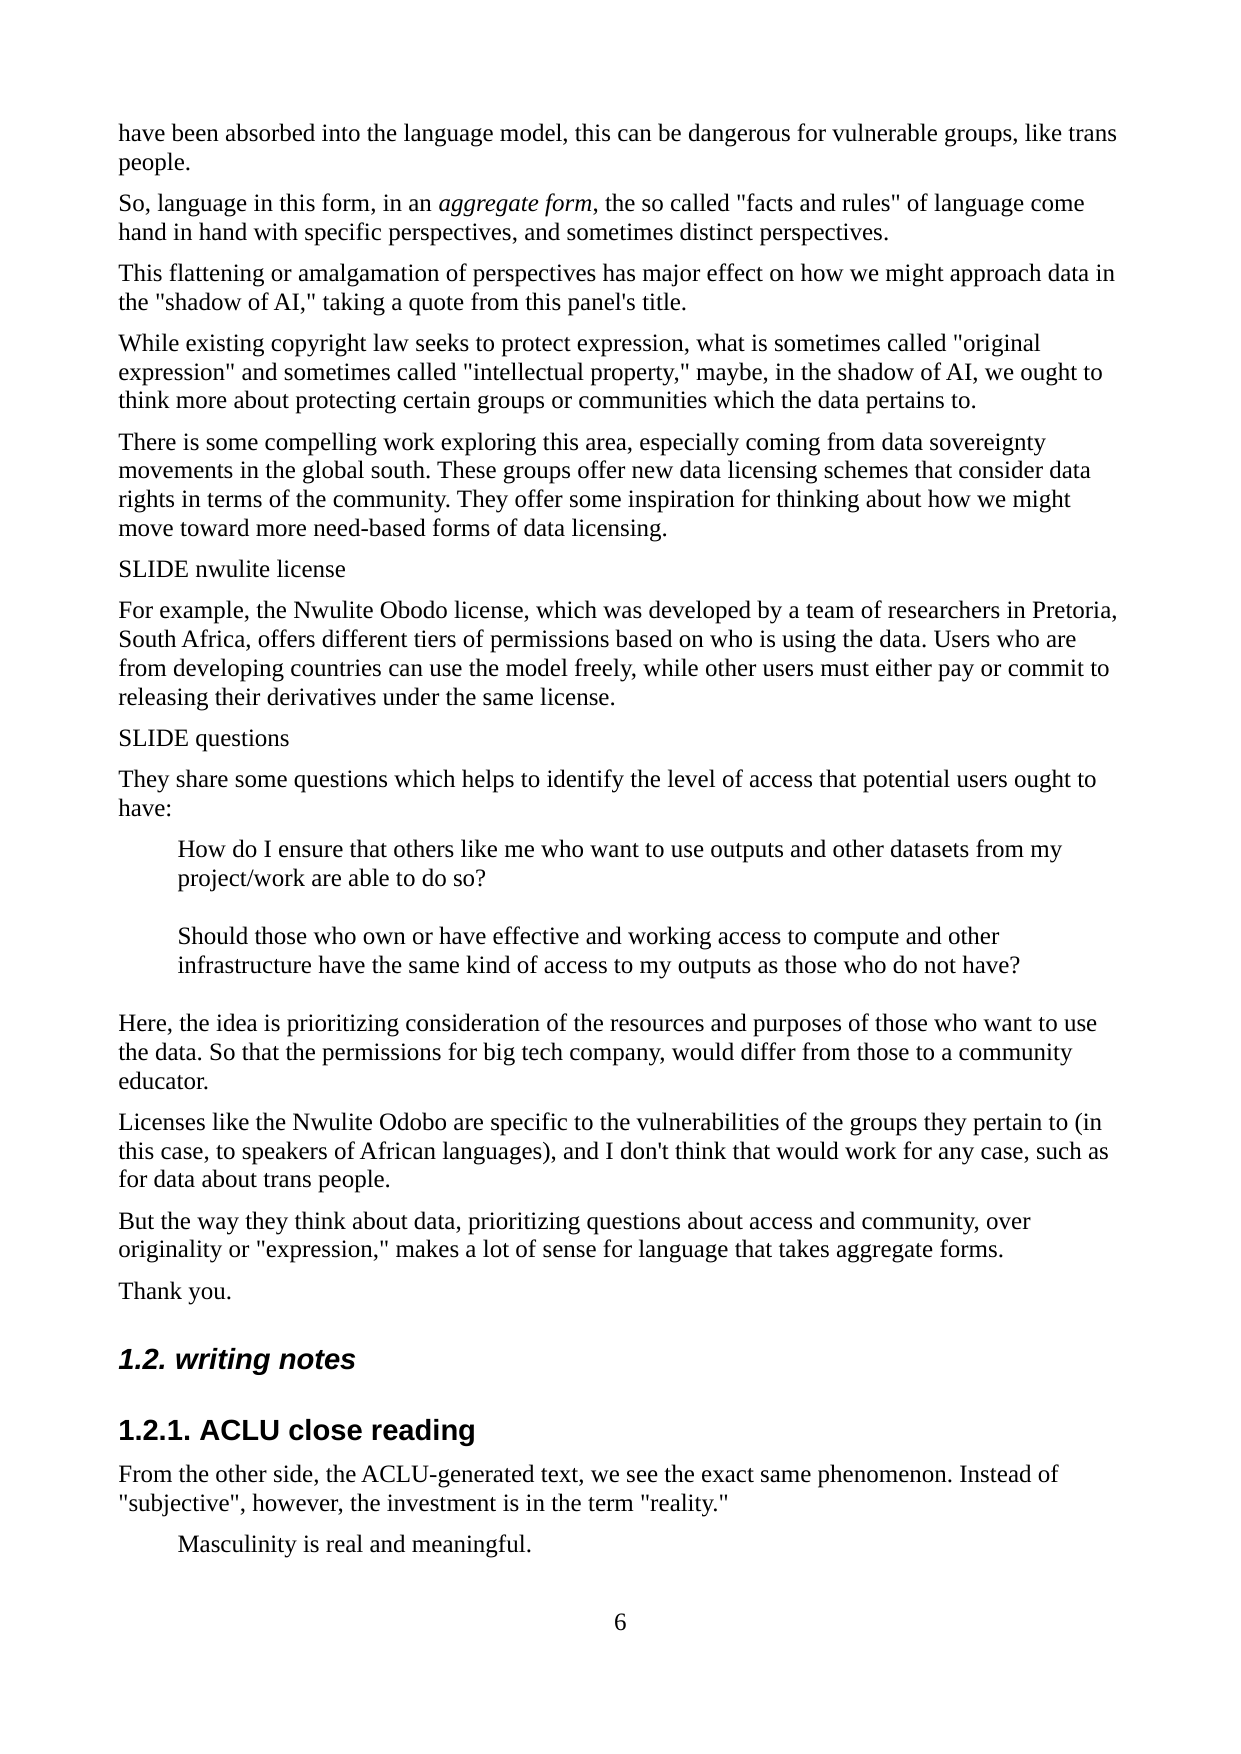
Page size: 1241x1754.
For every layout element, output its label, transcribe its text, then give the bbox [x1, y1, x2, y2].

text Masculinity is real and meaningful. [177, 1529, 1063, 1558]
subtitle writing notes [118, 1342, 1122, 1376]
text While existing copyright law seeks to protect expression, what is sometimes called "original expression" and sometimes called "intellectual property," maybe, in the shadow of AI, we ought to think more about protecting certain groups or communities which the data pertains to. [118, 328, 1122, 414]
text But the way they think about data, prioritizing questions about access and community, over originality or "expression," makes a lot of sense for language that takes aggregate forms. [118, 1206, 1122, 1263]
text So, language in this form, in an aggregate form, the so called "facts and rules" of language come hand in hand with specific perspectives, and sometimes distinct perspectives. [118, 188, 1122, 246]
text Licenses like the Nwulite Odobo are specific to the vulnerabilities of the groups they pertain to (in this case, to speakers of African languages), and I don't think that would work for any case, such as for data about trans people. [118, 1107, 1122, 1193]
subtitle ACLU close reading [118, 1413, 1122, 1447]
text How do I ensure that others like me who want to use outputs and other datasets from my project/work are able to do so? [177, 834, 1063, 892]
text SLIDE nwulite license [118, 554, 1122, 583]
text have been absorbed into the language model, this can be dangerous for vulnerable groups, like trans people. [118, 118, 1122, 176]
text From the other side, the ACLU-generated text, we see the exact same phenomenon. Instead of "subjective", however, the investment is in the term "reality." [118, 1459, 1122, 1517]
text This flattening or amalgamation of perspectives has major effect on how we might approach data in the "shadow of AI," taking a quote from this panel's title. [118, 258, 1122, 316]
text For example, the Nwulite Obodo license, which was developed by a team of researchers in Pretoria, South Africa, offers different tiers of permissions based on who is using the data. Users who are from developing countries can use the model freely, while other users must either pay or commit to releasing their derivatives under the same license. [118, 596, 1122, 711]
text Should those who own or have effective and working access to compute and other infrastructure have the same kind of access to my outputs as those who do not have? [177, 921, 1063, 979]
text Thank you. [118, 1276, 1122, 1304]
text Here, the idea is prioritizing consideration of the resources and purposes of those who want to use the data. So that the permissions for big tech company, would differ from those to a community educator. [118, 1008, 1122, 1094]
text There is some compelling work exploring this area, especially coming from data sovereignty movements in the global south. These groups offer new data licensing schemes that consider data rights in terms of the community. They offer some inspiration for thinking about how we might move toward more need-based forms of data licensing. [118, 427, 1122, 542]
text They share some questions which helps to identify the level of access that potential users ought to have: [118, 764, 1122, 822]
text SLIDE questions [118, 723, 1122, 752]
